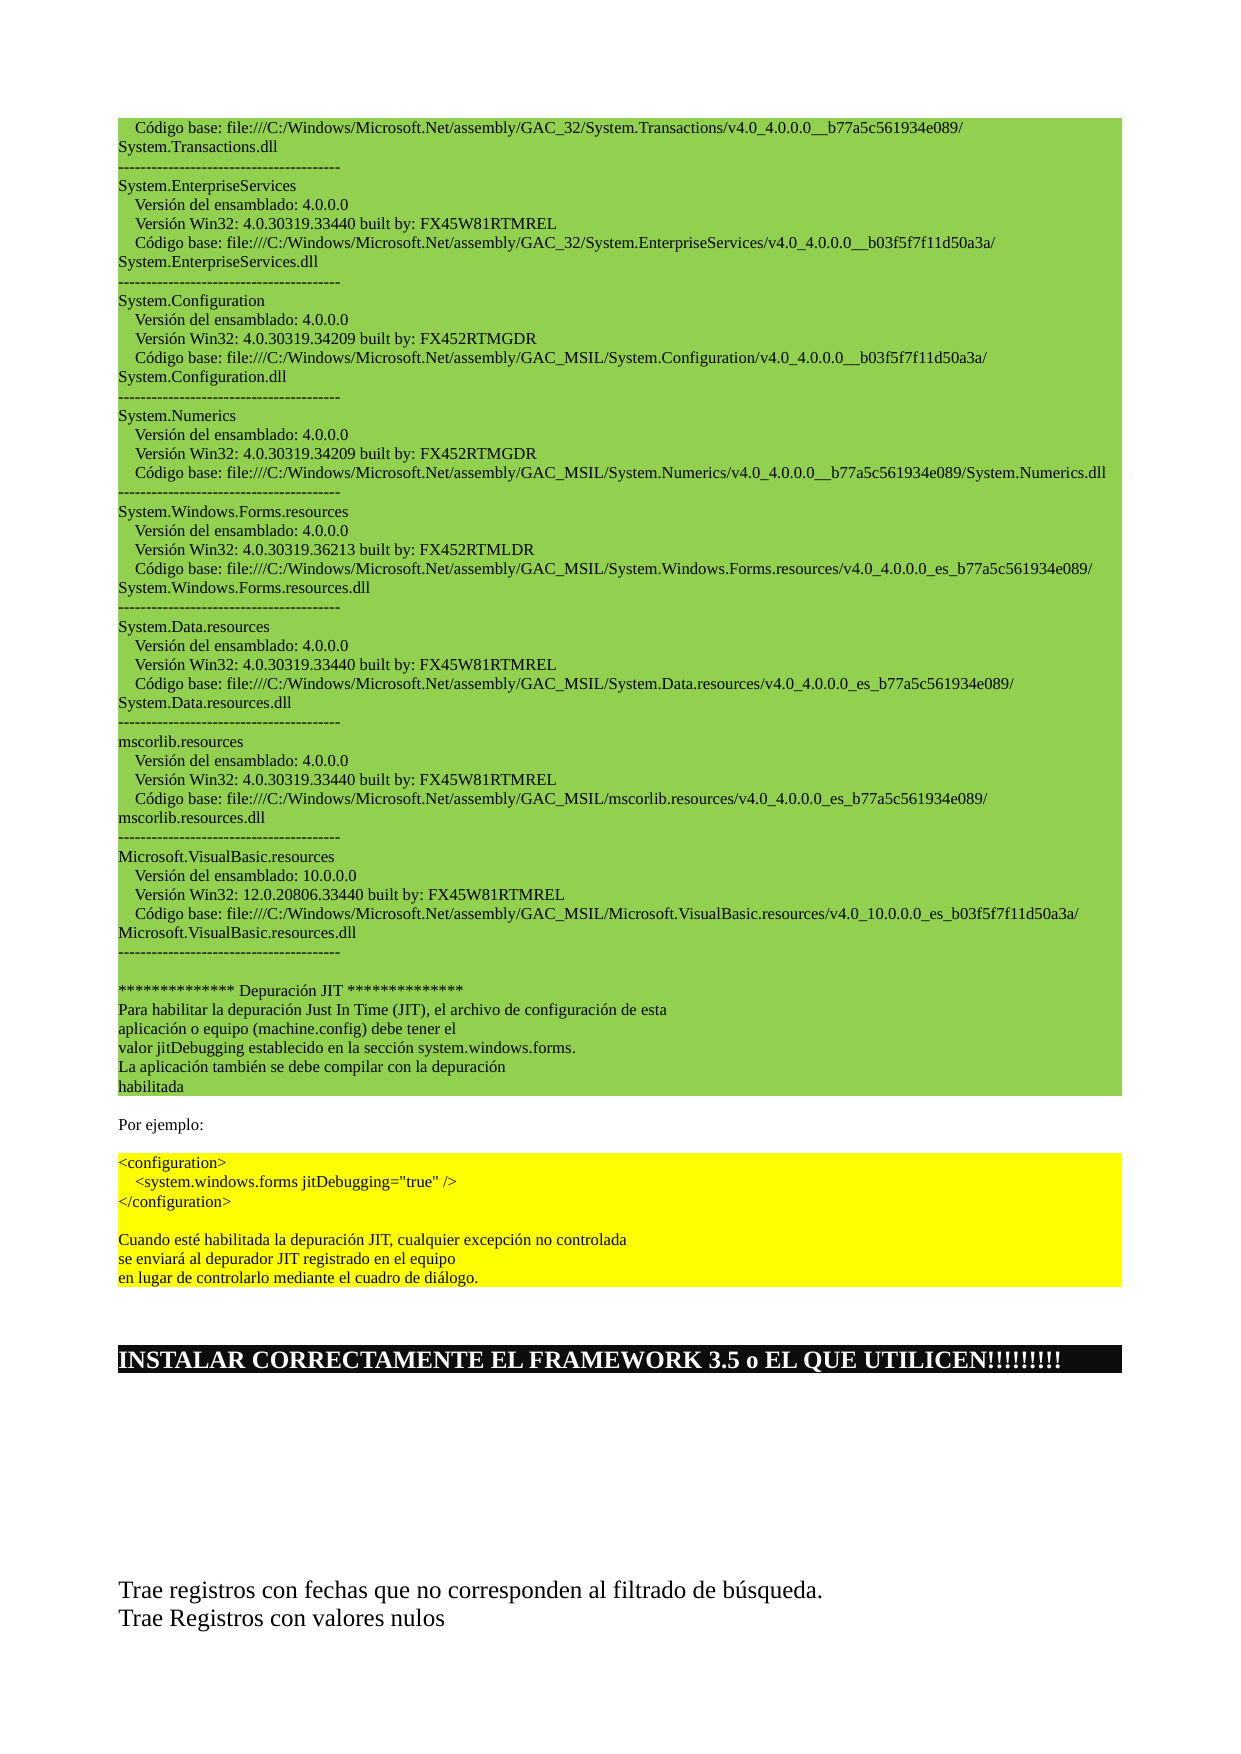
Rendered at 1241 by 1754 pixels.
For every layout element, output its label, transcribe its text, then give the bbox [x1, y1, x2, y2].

text ---------------------------------------- [118, 827, 1122, 846]
text Versión del ensamblado: 4.0.0.0 [118, 425, 1122, 444]
text ---------------------------------------- [118, 597, 1122, 616]
text <configuration> [118, 1153, 1122, 1172]
text System.EnterpriseServices [118, 176, 1122, 195]
text Cuando esté habilitada la depuración JIT, cualquier excepción no controlada [118, 1230, 1122, 1249]
text mscorlib.resources [118, 731, 1122, 751]
text Versión del ensamblado: 4.0.0.0 [118, 636, 1122, 655]
text Trae registros con fechas que no corresponden al filtrado de búsqueda. [118, 1575, 1122, 1603]
text Código base: file:///C:/Windows/Microsoft.Net/assembly/GAC_MSIL/mscorlib.resources/v4.0_4.0.0.0_es_b77a5c561934e089/mscorlib.resources.dll [118, 789, 1122, 827]
text Código base: file:///C:/Windows/Microsoft.Net/assembly/GAC_32/System.Transactions/v4.0_4.0.0.0__b77a5c561934e089/System.Transactions.dll [118, 118, 1122, 156]
text ---------------------------------------- [118, 482, 1122, 501]
text ---------------------------------------- [118, 156, 1122, 176]
text Versión Win32: 4.0.30319.34209 built by: FX452RTMGDR [118, 329, 1122, 348]
text Código base: file:///C:/Windows/Microsoft.Net/assembly/GAC_MSIL/System.Configuration/v4.0_4.0.0.0__b03f5f7f11d50a3a/System.Configuration.dll [118, 348, 1122, 386]
text Versión del ensamblado: 4.0.0.0 [118, 310, 1122, 329]
text Versión Win32: 4.0.30319.33440 built by: FX45W81RTMREL [118, 655, 1122, 674]
text Versión Win32: 4.0.30319.33440 built by: FX45W81RTMREL [118, 770, 1122, 789]
text ************** Depuración JIT ************** [118, 981, 1122, 1000]
text Versión Win32: 12.0.20806.33440 built by: FX45W81RTMREL [118, 885, 1122, 904]
text en lugar de controlarlo mediante el cuadro de diálogo. [118, 1268, 1122, 1287]
text Código base: file:///C:/Windows/Microsoft.Net/assembly/GAC_MSIL/System.Windows.Forms.resources/v4.0_4.0.0.0_es_b77a5c561934e089/System.Windows.Forms.resources.dll [118, 559, 1122, 597]
text System.Numerics [118, 406, 1122, 425]
text ---------------------------------------- [118, 271, 1122, 291]
text Microsoft.VisualBasic.resources [118, 846, 1122, 866]
text ---------------------------------------- [118, 712, 1122, 731]
text aplicación o equipo (machine.config) debe tener el [118, 1019, 1122, 1038]
text System.Windows.Forms.resources [118, 501, 1122, 521]
text System.Configuration [118, 291, 1122, 310]
text INSTALAR CORRECTAMENTE EL FRAMEWORK 3.5 o EL QUE UTILICEN!!!!!!!!! [118, 1345, 1122, 1373]
text Por ejemplo: [118, 1115, 1122, 1134]
text Versión Win32: 4.0.30319.33440 built by: FX45W81RTMREL [118, 214, 1122, 233]
text System.Data.resources [118, 616, 1122, 636]
text Código base: file:///C:/Windows/Microsoft.Net/assembly/GAC_MSIL/System.Data.resources/v4.0_4.0.0.0_es_b77a5c561934e089/System.Data.resources.dll [118, 674, 1122, 712]
text Versión del ensamblado: 4.0.0.0 [118, 521, 1122, 540]
text Código base: file:///C:/Windows/Microsoft.Net/assembly/GAC_MSIL/Microsoft.VisualBasic.resources/v4.0_10.0.0.0_es_b03f5f7f11d50a3a/Microsoft.VisualBasic.resources.dll [118, 904, 1122, 942]
text Código base: file:///C:/Windows/Microsoft.Net/assembly/GAC_MSIL/System.Numerics/v4.0_4.0.0.0__b77a5c561934e089/System.Numerics.dll [118, 463, 1122, 482]
text valor jitDebugging establecido en la sección system.windows.forms. [118, 1038, 1122, 1057]
text <system.windows.forms jitDebugging="true" /> [118, 1172, 1122, 1191]
text Versión del ensamblado: 4.0.0.0 [118, 195, 1122, 214]
text Versión Win32: 4.0.30319.34209 built by: FX452RTMGDR [118, 444, 1122, 463]
text habilitada [118, 1076, 1122, 1096]
text ---------------------------------------- [118, 942, 1122, 961]
text ---------------------------------------- [118, 386, 1122, 406]
text </configuration> [118, 1191, 1122, 1211]
text Código base: file:///C:/Windows/Microsoft.Net/assembly/GAC_32/System.EnterpriseServices/v4.0_4.0.0.0__b03f5f7f11d50a3a/System.EnterpriseServices.dll [118, 233, 1122, 271]
text Versión del ensamblado: 10.0.0.0 [118, 866, 1122, 885]
text Versión del ensamblado: 4.0.0.0 [118, 751, 1122, 770]
text Versión Win32: 4.0.30319.36213 built by: FX452RTMLDR [118, 540, 1122, 559]
text Trae Registros con valores nulos [118, 1603, 1122, 1632]
text La aplicación también se debe compilar con la depuración [118, 1057, 1122, 1076]
text se enviará al depurador JIT registrado en el equipo [118, 1249, 1122, 1268]
text Para habilitar la depuración Just In Time (JIT), el archivo de configuración de esta [118, 1000, 1122, 1019]
